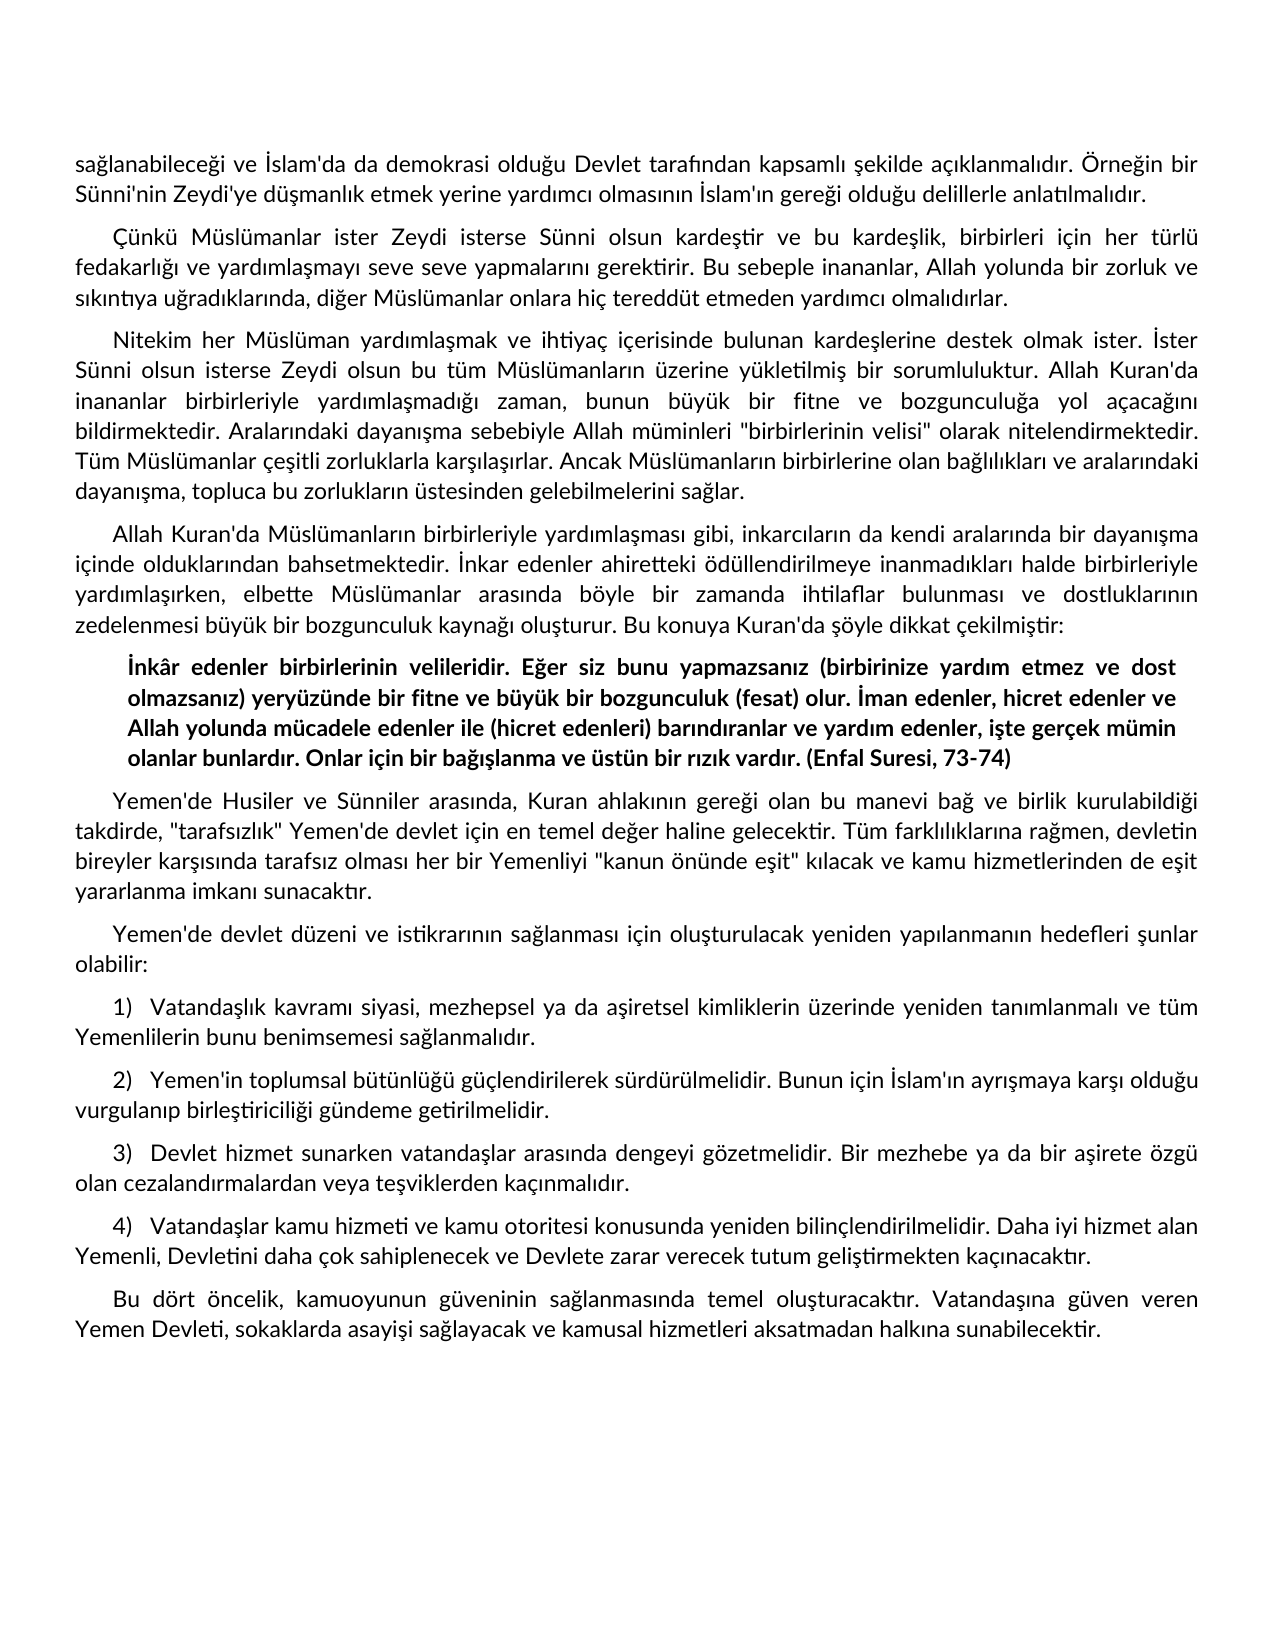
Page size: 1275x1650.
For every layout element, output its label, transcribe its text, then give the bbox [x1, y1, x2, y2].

text Bu dört öncelik, kamuoyunun güveninin sağlanmasında temel oluşturacaktır. Vatandaşına güven veren Yemen Devleti, sokaklarda asayişi sağlayacak ve kamusal hizmetleri aksatmadan halkına sunabilecektir. [75, 1284, 1200, 1342]
text 4) Vatandaşlar kamu hizmeti ve kamu otoritesi konusunda yeniden bilinçlendirilmelidir. Daha iyi hizmet alan Yemenli, Devletini daha çok sahiplenecek ve Devlete zarar verecek tutum geliştirmekten kaçınacaktır. [75, 1211, 1200, 1269]
text Yemen'de devlet düzeni ve istikrarının sağlanması için oluşturulacak yeniden yapılanmanın hedefleri şunlar olabilir: [75, 920, 1200, 977]
text 2) Yemen'in toplumsal bütünlüğü güçlendirilerek sürdürülmelidir. Bunun için İslam'ın ayrışmaya karşı olduğu vurgulanıp birleştiriciliği gündeme getirilmelidir. [75, 1066, 1200, 1123]
text İnkâr edenler birbirlerinin velileridir. Eğer siz bunu yapmazsanız (birbirinize yardım etmez ve dost olmazsanız) yeryüzünde bir fitne ve büyük bir bozgunculuk (fesat) olur. İman edenler, hicret edenler ve Allah yolunda mücadele edenler ile (hicret edenleri) barındıranlar ve yardım edenler, işte gerçek mümin olanlar bunlardır. Onlar için bir bağışlanma ve üstün bir rızık vardır. (Enfal Suresi, 73-74) [127, 653, 1177, 771]
text Allah Kuran'da Müslümanların birbirleriyle yardımlaşması gibi, inkarcıların da kendi aralarında bir dayanışma içinde olduklarından bahsetmektedir. İnkar edenler ahiretteki ödüllendirilmeye inanmadıkları halde birbirleriyle yardımlaşırken, elbette Müslümanlar arasında böyle bir zamanda ihtilaflar bulunması ve dostluklarının zedelenmesi büyük bir bozgunculuk kaynağı oluşturur. Bu konuya Kuran'da şöyle dikkat çekilmiştir: [75, 520, 1200, 638]
text sağlanabileceği ve İslam'da da demokrasi olduğu Devlet tarafından kapsamlı şekilde açıklanmalıdır. Örneğin bir Sünni'nin Zeydi'ye düşmanlık etmek yerine yardımcı olmasının İslam'ın gereği olduğu delillerle anlatılmalıdır. [75, 150, 1200, 208]
text Nitekim her Müslüman yardımlaşmak ve ihtiyaç içerisinde bulunan kardeşlerine destek olmak ister. İster Sünni olsun isterse Zeydi olsun bu tüm Müslümanların üzerine yükletilmiş bir sorumluluktur. Allah Kuran'da inananlar birbirleriyle yardımlaşmadığı zaman, bunun büyük bir fitne ve bozgunculuğa yol açacağını bildirmektedir. Aralarındaki dayanışma sebebiyle Allah müminleri "birbirlerinin velisi" olarak nitelendirmektedir. Tüm Müslümanlar çeşitli zorluklarla karşılaşırlar. Ancak Müslümanların birbirlerine olan bağlılıkları ve aralarındaki dayanışma, topluca bu zorlukların üstesinden gelebilmelerini sağlar. [75, 326, 1200, 504]
text Çünkü Müslümanlar ister Zeydi isterse Sünni olsun kardeştir ve bu kardeşlik, birbirleri için her türlü fedakarlığı ve yardımlaşmayı seve seve yapmalarını gerektirir. Bu sebeple inananlar, Allah yolunda bir zorluk ve sıkıntıya uğradıklarında, diğer Müslümanlar onlara hiç tereddüt etmeden yardımcı olmalıdırlar. [75, 223, 1200, 311]
text 1) Vatandaşlık kavramı siyasi, mezhepsel ya da aşiretsel kimliklerin üzerinde yeniden tanımlanmalı ve tüm Yemenlilerin bunu benimsemesi sağlanmalıdır. [75, 993, 1200, 1050]
text Yemen'de Husiler ve Sünniler arasında, Kuran ahlakının gereği olan bu manevi bağ ve birlik kurulabildiği takdirde, "tarafsızlık" Yemen'de devlet için en temel değer haline gelecektir. Tüm farklılıklarına rağmen, devletin bireyler karşısında tarafsız olması her bir Yemenliyi "kanun önünde eşit" kılacak ve kamu hizmetlerinden de eşit yararlanma imkanı sunacaktır. [75, 786, 1200, 904]
text 3) Devlet hizmet sunarken vatandaşlar arasında dengeyi gözetmelidir. Bir mezhebe ya da bir aşirete özgü olan cezalandırmalardan veya teşviklerden kaçınmalıdır. [75, 1138, 1200, 1196]
